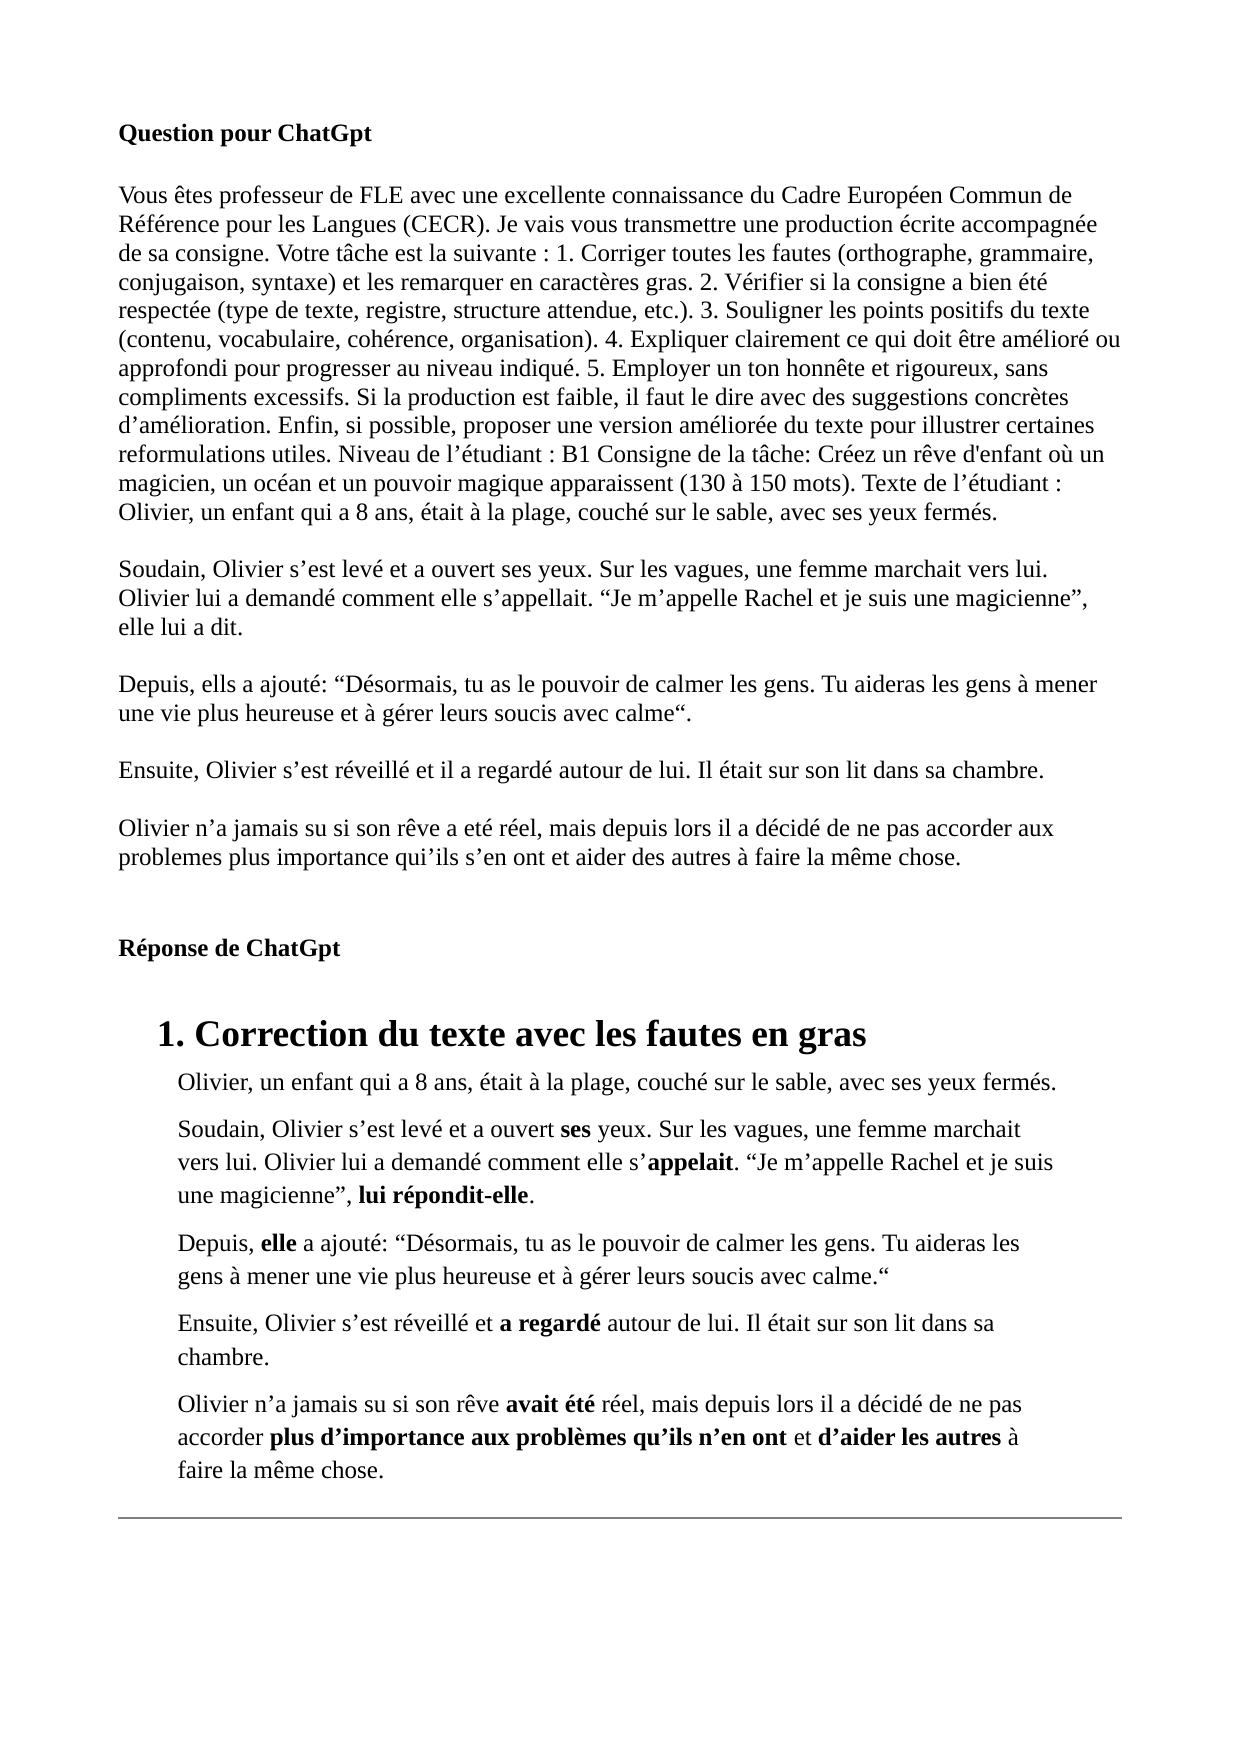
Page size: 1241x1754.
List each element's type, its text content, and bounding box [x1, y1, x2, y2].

text Question pour ChatGpt [118, 118, 1122, 147]
text Soudain, Olivier s’est levé et a ouvert ses yeux. Sur les vagues, une femme marchait vers lui. Olivier lui a demandé comment elle s’appellait. “Je m’appelle Rachel et je suis une magicienne”, elle lui a dit. [118, 554, 1122, 640]
text Soudain, Olivier s’est levé et a ouvert ses yeux. Sur les vagues, une femme marchait vers lui. Olivier lui a demandé comment elle s’appelait. “Je m’appelle Rachel et je suis une magicienne”, lui répondit-elle. [177, 1114, 1063, 1209]
text Ensuite, Olivier s’est réveillé et il a regardé autour de lui. Il était sur son lit dans sa chambre. [118, 755, 1122, 784]
text Olivier, un enfant qui a 8 ans, était à la plage, couché sur le sable, avec ses yeux fermés. [177, 1067, 1063, 1095]
subtitle ✅ 1. Correction du texte avec les fautes en gras [118, 1011, 1122, 1054]
text Depuis, ells a ajouté: “Désormais, tu as le pouvoir de calmer les gens. Tu aideras les gens à mener une vie plus heureuse et à gérer leurs soucis avec calme“. [118, 669, 1122, 727]
text Olivier n’a jamais su si son rêve a eté réel, mais depuis lors il a décidé de ne pas accorder aux problemes plus importance qui’ils s’en ont et aider des autres à faire la même chose. [118, 813, 1122, 870]
text Vous êtes professeur de FLE avec une excellente connaissance du Cadre Européen Commun de Référence pour les Langues (CECR). Je vais vous transmettre une production écrite accompagnée de sa consigne. Votre tâche est la suivante : 1. Corriger toutes les fautes (orthographe, grammaire, conjugaison, syntaxe) et les remarquer en caractères gras. 2. Vérifier si la consigne a bien été respectée (type de texte, registre, structure attendue, etc.). 3. Souligner les points positifs du texte (contenu, vocabulaire, cohérence, organisation). 4. Expliquer clairement ce qui doit être amélioré ou approfondi pour progresser au niveau indiqué. 5. Employer un ton honnête et rigoureux, sans compliments excessifs. Si la production est faible, il faut le dire avec des suggestions concrètes d’amélioration. Enfin, si possible, proposer une version améliorée du texte pour illustrer certaines reformulations utiles. Niveau de l’étudiant : B1 Consigne de la tâche: Créez un rêve d'enfant où un magicien, un océan et un pouvoir magique apparaissent (130 à 150 mots). Texte de l’étudiant : Olivier, un enfant qui a 8 ans, était à la plage, couché sur le sable, avec ses yeux fermés. [118, 180, 1122, 525]
text Olivier n’a jamais su si son rêve avait été réel, mais depuis lors il a décidé de ne pas accorder plus d’importance aux problèmes qu’ils n’en ont et d’aider les autres à faire la même chose. [177, 1389, 1063, 1484]
text Depuis, elle a ajouté: “Désormais, tu as le pouvoir de calmer les gens. Tu aideras les gens à mener une vie plus heureuse et à gérer leurs soucis avec calme.“ [177, 1228, 1063, 1290]
text Ensuite, Olivier s’est réveillé et a regardé autour de lui. Il était sur son lit dans sa chambre. [177, 1308, 1063, 1370]
text Réponse de ChatGpt [118, 933, 1122, 961]
